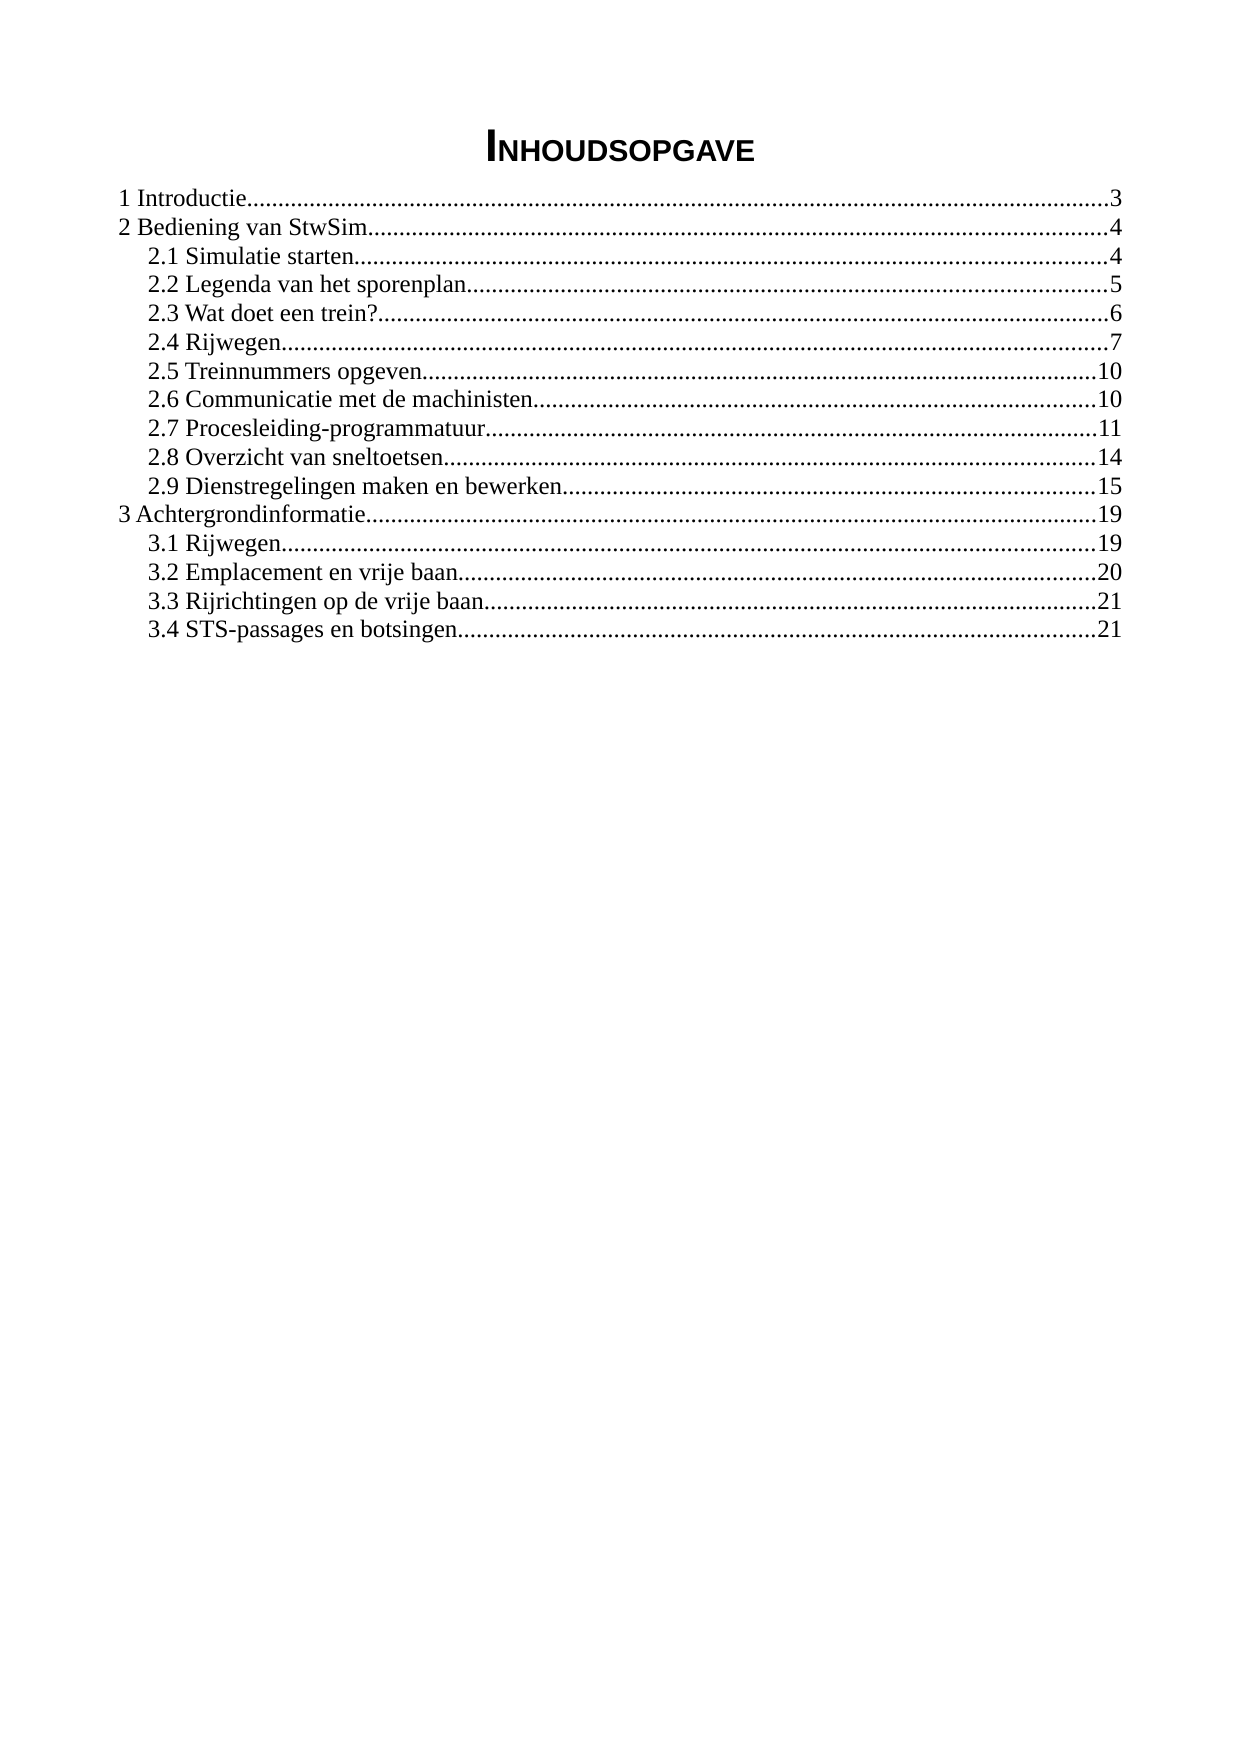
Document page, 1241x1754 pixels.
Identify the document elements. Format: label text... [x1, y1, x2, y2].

text 3.3 Rijrichtingen op de vrije baan 21 [148, 586, 1122, 614]
text 2.5 Treinnummers opgeven 10 [148, 356, 1122, 384]
text 3.4 STS-passages en botsingen 21 [148, 614, 1122, 643]
subtitle Inhoudsopgave [118, 118, 1122, 171]
text 3.1 Rijwegen 19 [148, 528, 1122, 557]
text 2 Bediening van StwSim 4 [118, 212, 1122, 241]
text 2.1 Simulatie starten 4 [148, 241, 1122, 269]
text 2.4 Rijwegen 7 [148, 327, 1122, 356]
text 2.7 Procesleiding-programmatuur 11 [148, 413, 1122, 442]
text 2.9 Dienstregelingen maken en bewerken 15 [148, 471, 1122, 499]
text 2.8 Overzicht van sneltoetsen 14 [148, 442, 1122, 471]
text 1 Introductie 3 [118, 183, 1122, 212]
text 3 Achtergrondinformatie 19 [118, 499, 1122, 528]
text 3.2 Emplacement en vrije baan 20 [148, 557, 1122, 586]
text 2.6 Communicatie met de machinisten 10 [148, 384, 1122, 413]
text 2.3 Wat doet een trein? 6 [148, 298, 1122, 327]
text 2.2 Legenda van het sporenplan 5 [148, 269, 1122, 298]
